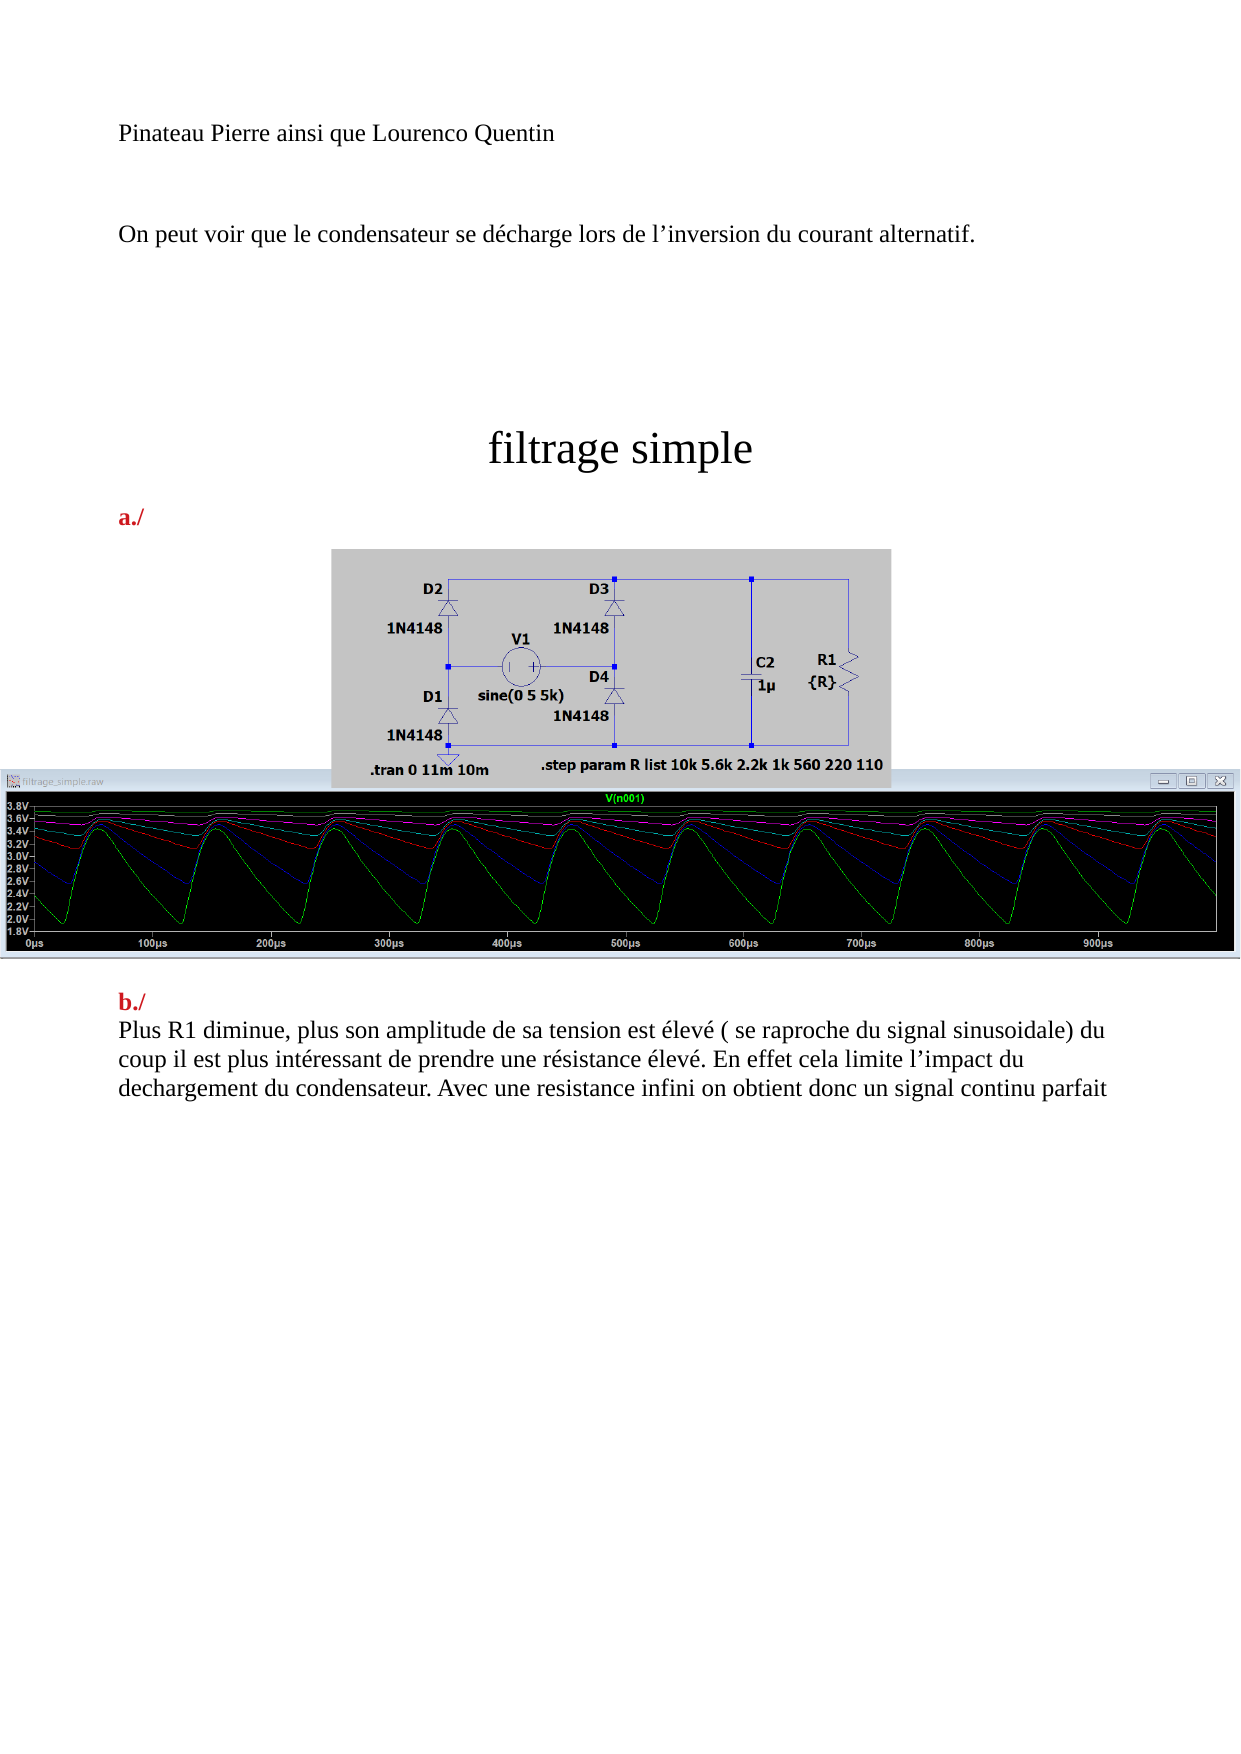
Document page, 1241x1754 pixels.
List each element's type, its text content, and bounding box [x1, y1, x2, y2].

text On peut voir que le condensateur se décharge lors de l’inversion du courant alternatif. [118, 219, 1122, 248]
text a./ [118, 502, 1122, 531]
text filtrage simple [118, 421, 1122, 473]
text b./ [118, 987, 1122, 1016]
text Plus R1 diminue, plus son amplitude de sa tension est élevé ( se raproche du signal sinusoidale) du coup il est plus intéressant de prendre une résistance élevé. En effet cela limite l’impact du dechargement du condensateur. Avec une resistance infini on obtient donc un signal continu parfait [118, 1016, 1122, 1102]
picture [0, 549, 1241, 959]
